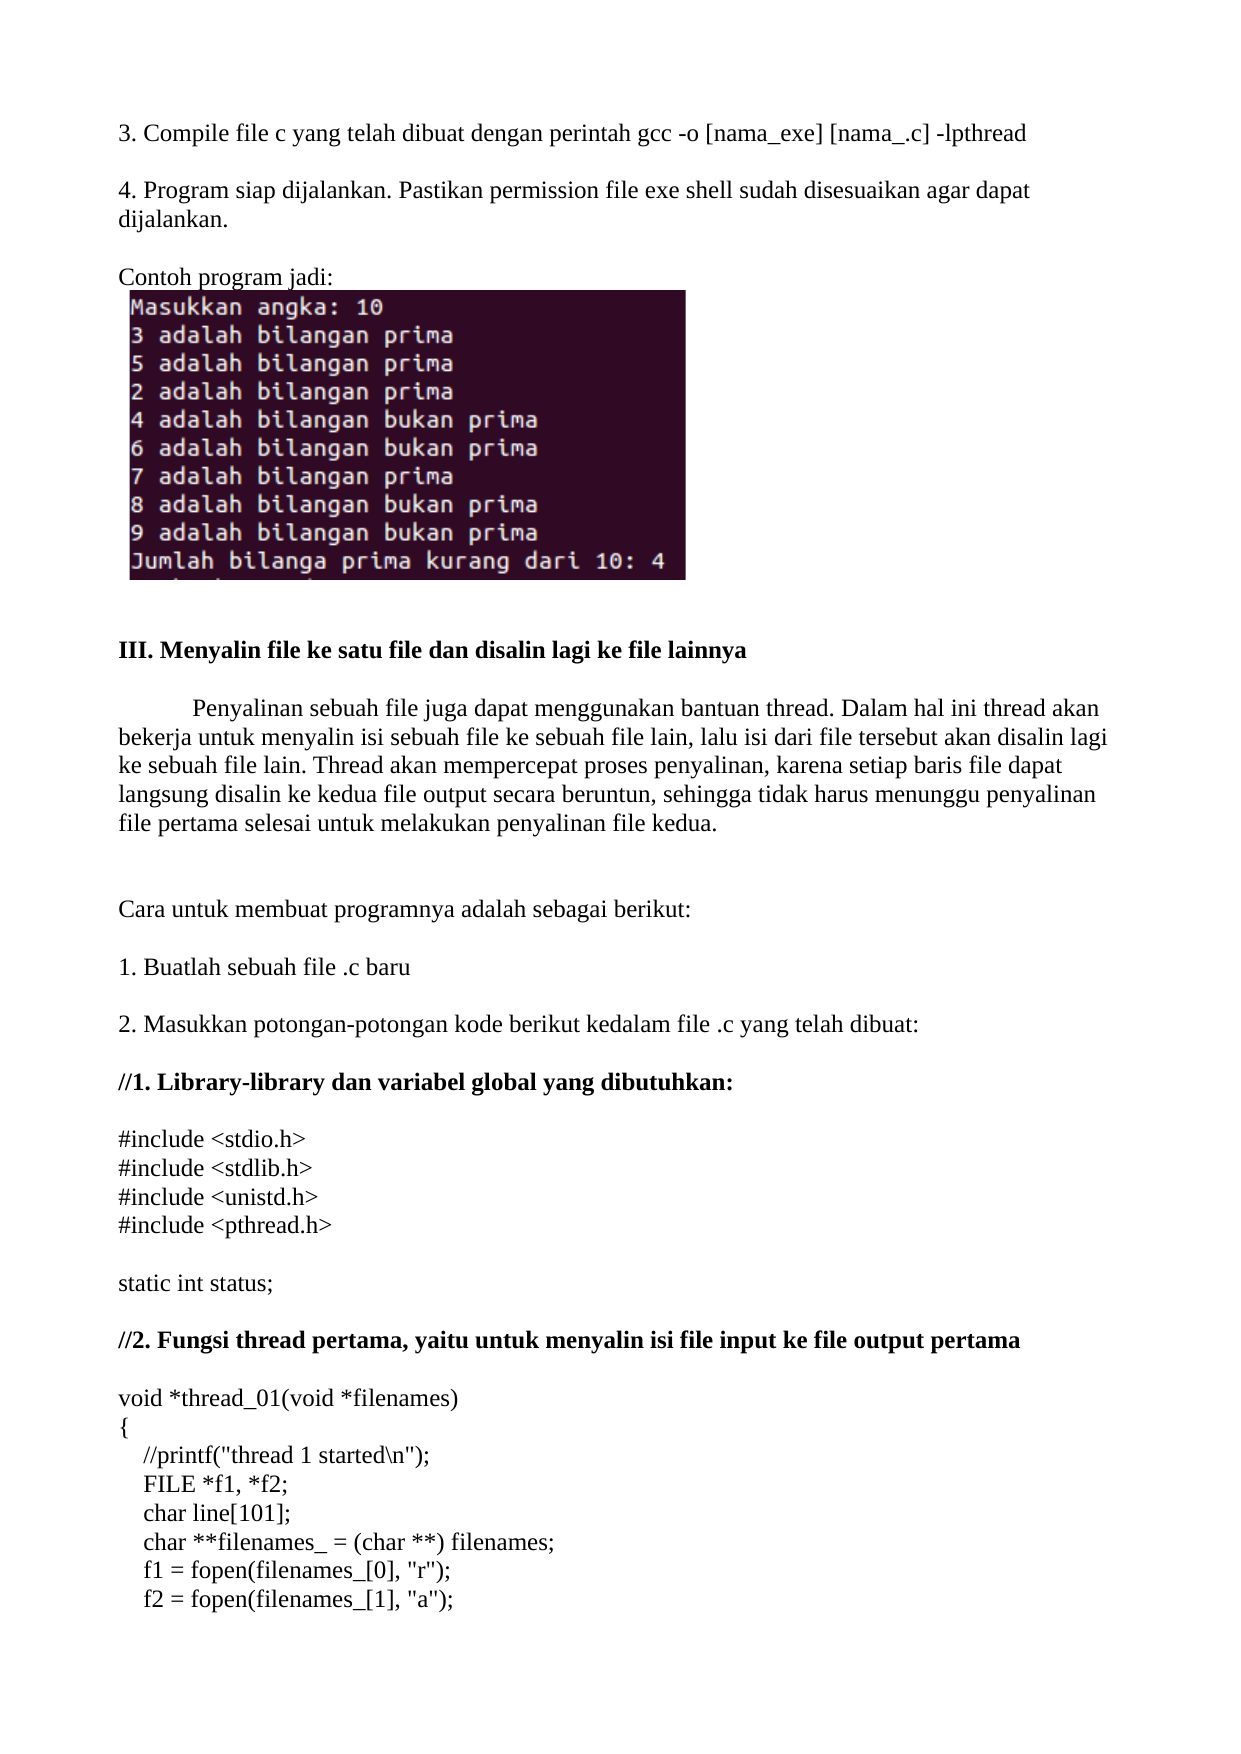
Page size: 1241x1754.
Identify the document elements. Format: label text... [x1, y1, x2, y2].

text //printf("thread 1 started\n"); [118, 1441, 1122, 1469]
text #include <unistd.h> [118, 1182, 1122, 1211]
text //2. Fungsi thread pertama, yaitu untuk menyalin isi file input ke file output pertama [118, 1326, 1122, 1354]
text void *thread_01(void *filenames) [118, 1383, 1122, 1412]
text 2. Masukkan potongan-potongan kode berikut kedalam file .c yang telah dibuat: [118, 1009, 1122, 1038]
text char line[101]; [118, 1498, 1122, 1527]
text #include <pthread.h> [118, 1211, 1122, 1239]
picture [129, 290, 686, 580]
text Penyalinan sebuah file juga dapat menggunakan bantuan thread. Dalam hal ini thread akan bekerja untuk menyalin isi sebuah file ke sebuah file lain, lalu isi dari file tersebut akan disalin lagi ke sebuah file lain. Thread akan mempercepat proses penyalinan, karena setiap baris file dapat langsung disalin ke kedua file output secara beruntun, sehingga tidak harus menunggu penyalinan file pertama selesai untuk melakukan penyalinan file kedua. [118, 693, 1122, 837]
text f1 = fopen(filenames_[0], "r"); [118, 1556, 1122, 1584]
text { [118, 1412, 1122, 1441]
text 4. Program siap dijalankan. Pastikan permission file exe shell sudah disesuaikan agar dapat dijalankan. [118, 176, 1122, 233]
text //1. Library-library dan variabel global yang dibutuhkan: [118, 1067, 1122, 1096]
text #include <stdlib.h> [118, 1153, 1122, 1182]
text Contoh program jadi: [118, 262, 1122, 291]
text static int status; [118, 1268, 1122, 1297]
text 1. Buatlah sebuah file .c baru [118, 952, 1122, 981]
text FILE *f1, *f2; [118, 1469, 1122, 1498]
text f2 = fopen(filenames_[1], "a"); [118, 1584, 1122, 1613]
text #include <stdio.h> [118, 1124, 1122, 1153]
text 3. Compile file c yang telah dibuat dengan perintah gcc -o [nama_exe] [nama_.c] -lpthread [118, 118, 1122, 147]
text III. Menyalin file ke satu file dan disalin lagi ke file lainnya [118, 636, 1122, 664]
text Cara untuk membuat programnya adalah sebagai berikut: [118, 894, 1122, 923]
text char **filenames_ = (char **) filenames; [118, 1527, 1122, 1556]
